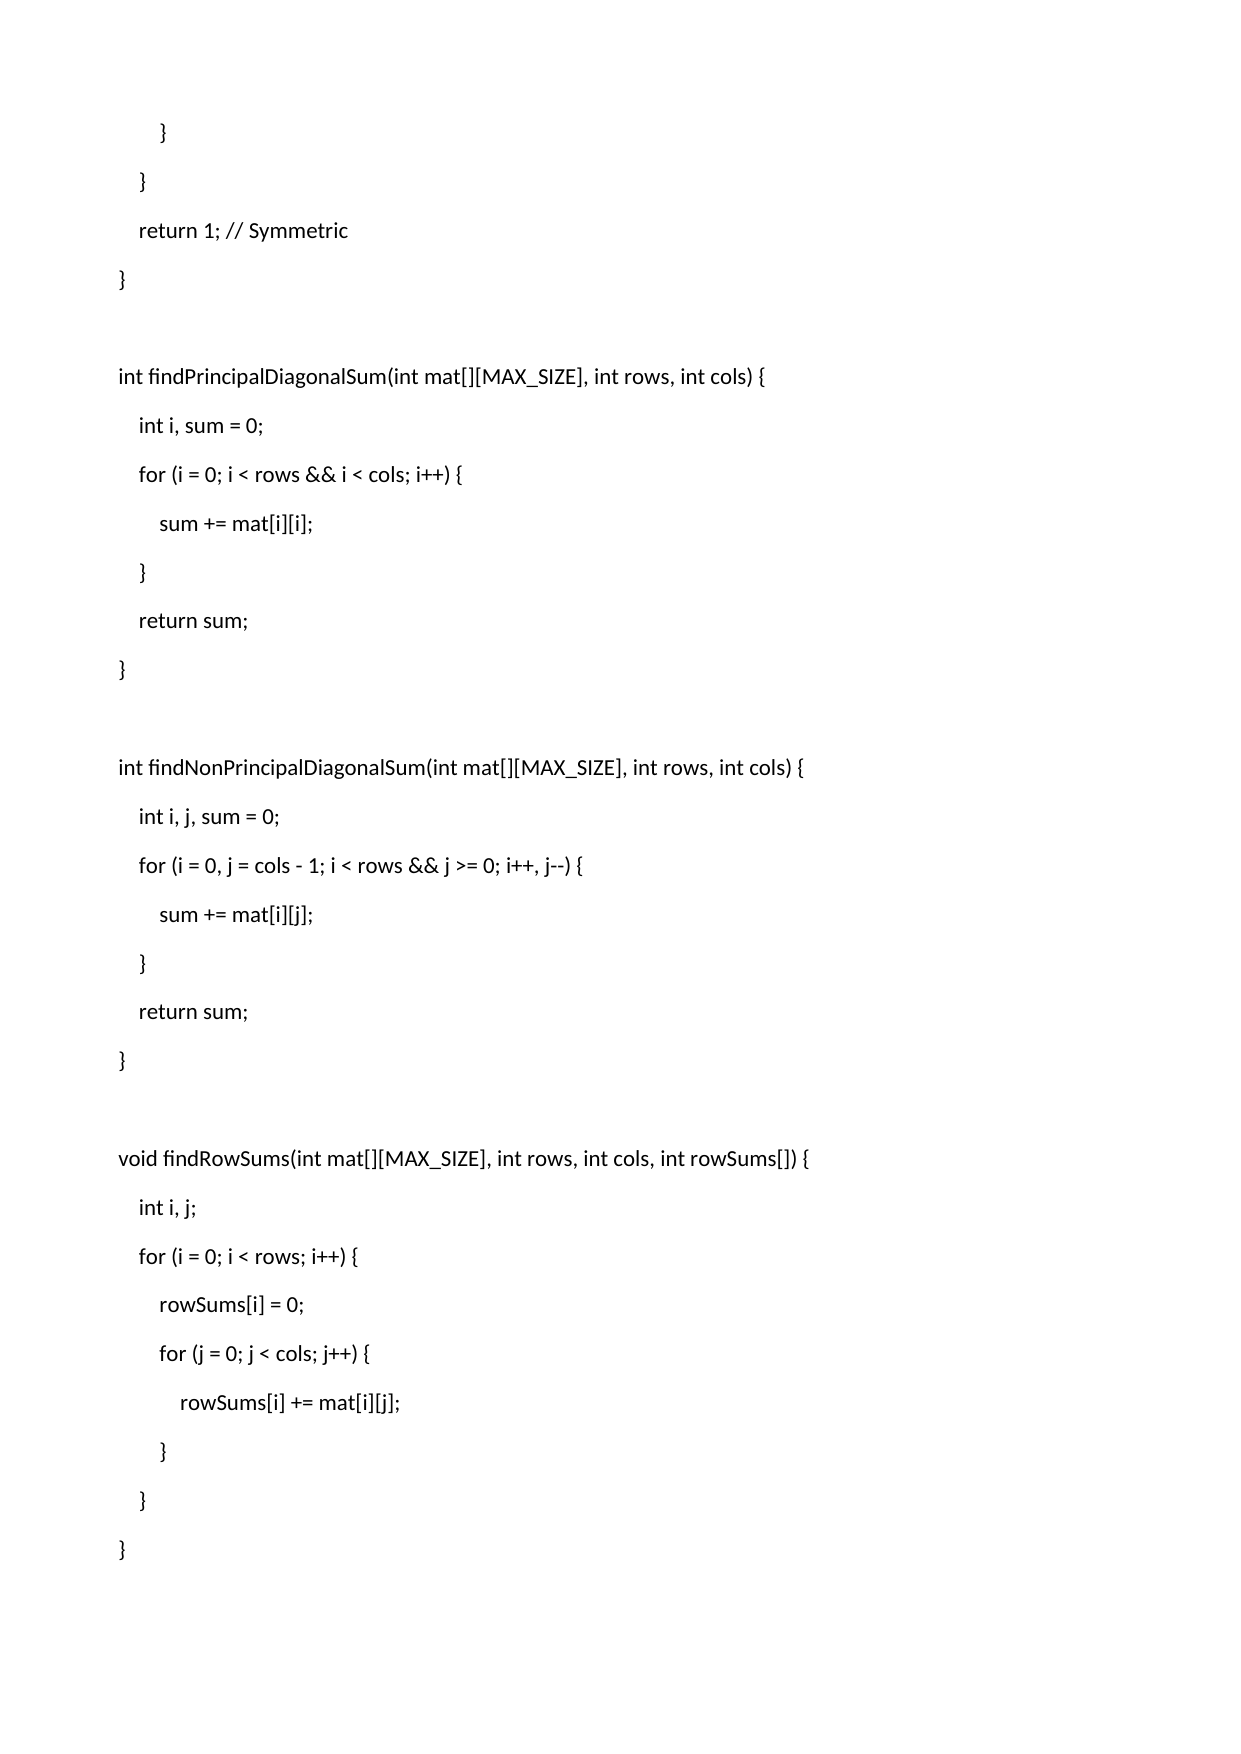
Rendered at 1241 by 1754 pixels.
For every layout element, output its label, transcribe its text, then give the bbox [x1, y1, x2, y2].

text for (i = 0; i < rows; i++) { [118, 1242, 1122, 1270]
text int i, j, sum = 0; [118, 802, 1122, 830]
text } [118, 558, 1122, 586]
text for (j = 0; j < cols; j++) { [118, 1339, 1122, 1367]
text rowSums[i] += mat[i][j]; [118, 1388, 1122, 1416]
text } [118, 118, 1122, 146]
text } [118, 1046, 1122, 1074]
text } [118, 265, 1122, 293]
text return sum; [118, 997, 1122, 1026]
text sum += mat[i][i]; [118, 509, 1122, 537]
text void findRowSums(int mat[][MAX_SIZE], int rows, int cols, int rowSums[]) { [118, 1144, 1122, 1172]
text rowSums[i] = 0; [118, 1291, 1122, 1319]
text return 1; // Symmetric [118, 216, 1122, 244]
text } [118, 167, 1122, 195]
text } [118, 1535, 1122, 1563]
text sum += mat[i][j]; [118, 900, 1122, 928]
text for (i = 0, j = cols - 1; i < rows && j >= 0; i++, j--) { [118, 851, 1122, 879]
text } [118, 949, 1122, 977]
text int i, j; [118, 1193, 1122, 1221]
text } [118, 1437, 1122, 1465]
text return sum; [118, 607, 1122, 635]
text } [118, 1486, 1122, 1514]
text int i, sum = 0; [118, 411, 1122, 439]
text int findPrincipalDiagonalSum(int mat[][MAX_SIZE], int rows, int cols) { [118, 362, 1122, 390]
text for (i = 0; i < rows && i < cols; i++) { [118, 460, 1122, 488]
text int findNonPrincipalDiagonalSum(int mat[][MAX_SIZE], int rows, int cols) { [118, 753, 1122, 781]
text } [118, 656, 1122, 683]
